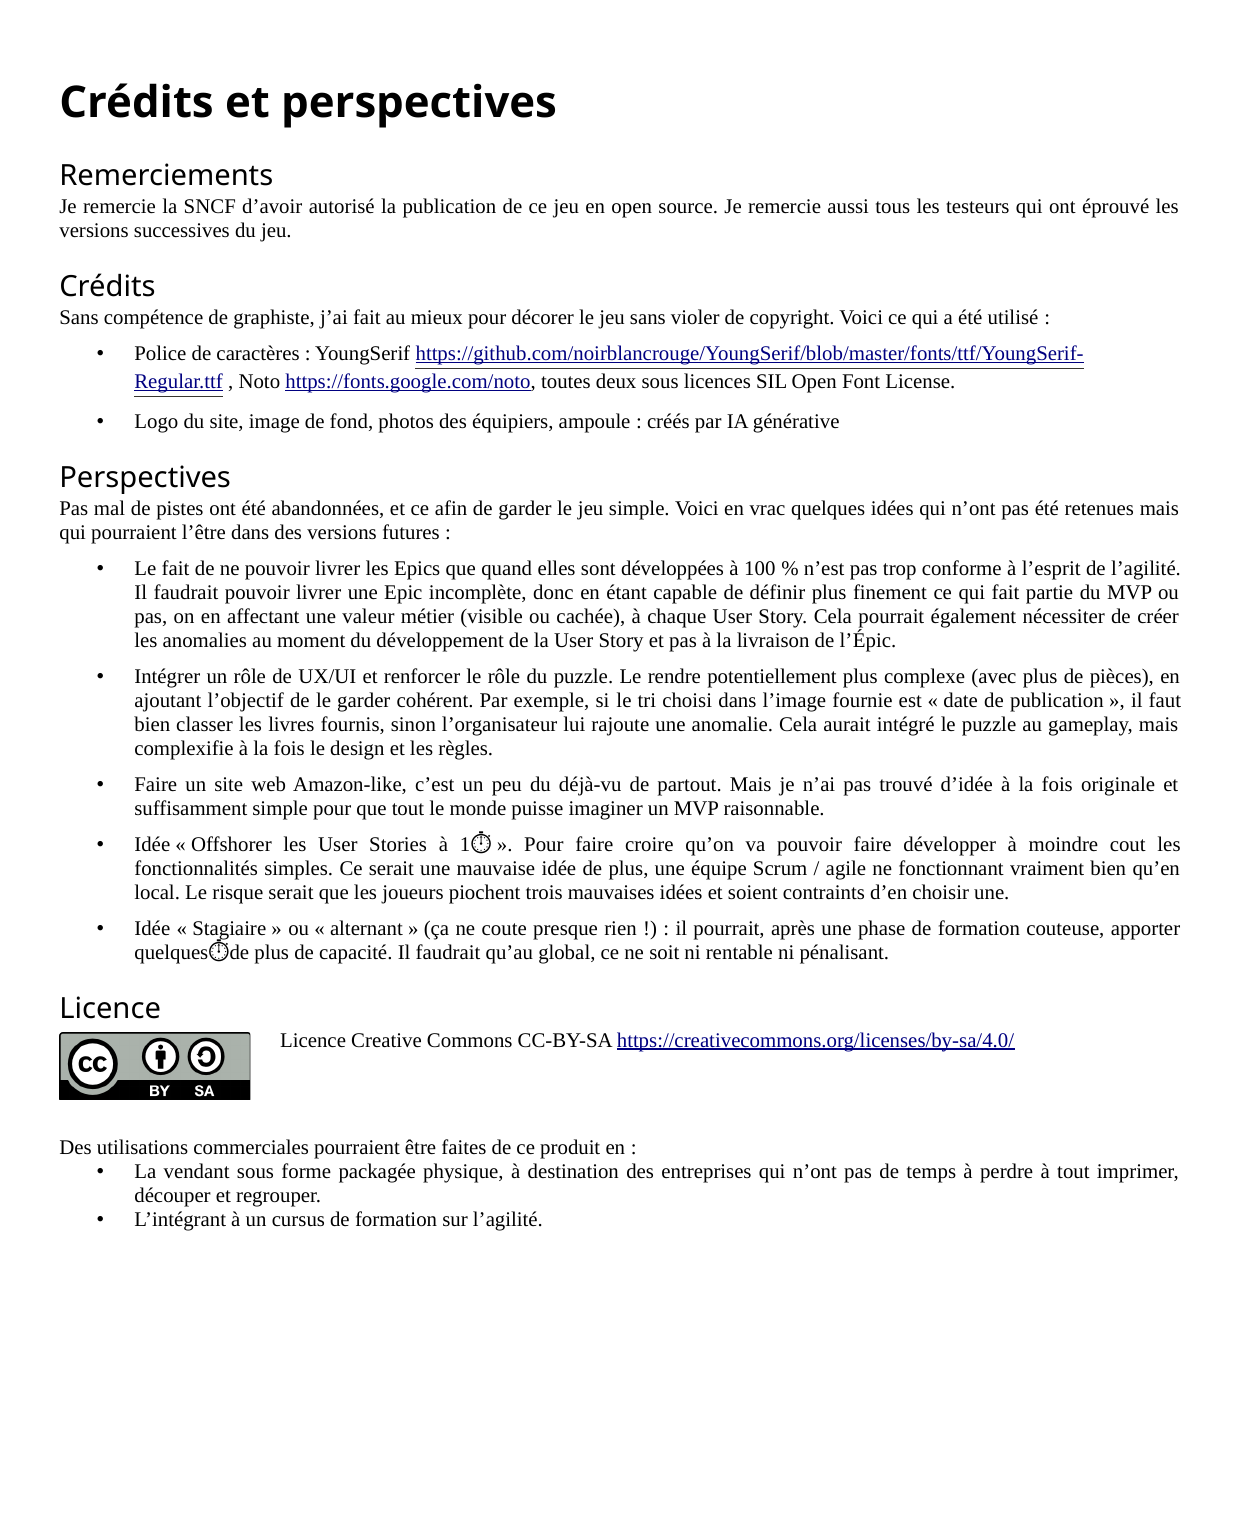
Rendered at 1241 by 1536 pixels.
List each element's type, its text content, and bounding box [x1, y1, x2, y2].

text Perspectives [59, 457, 1181, 496]
picture [59, 1032, 251, 1100]
list Faire un site web Amazon-like, c’est un peu du déjà-vu de partout. Mais je n’ai pas trouvé d’idée à la fois originale et suffisamment simple pour que tout le monde puisse imaginer un MVP raisonnable. [97, 772, 1181, 820]
list Idée « Offshorer les User Stories à 1⏱️ ». Pour faire croire qu’on va pouvoir faire développer à moindre cout les fonctionnalités simples. Ce serait une mauvaise idée de plus, une équipe Scrum / agile ne fonctionnant vraiment bien qu’en local. Le risque serait que les joueurs piochent trois mauvaises idées et soient contraints d’en choisir une. [97, 832, 1181, 904]
text Licence Creative Commons CC-BY-SA https://creativecommons.org/licenses/by-sa/4.0/ [59, 1027, 1181, 1052]
list Police de caractères : YoungSerif https://github.com/noirblancrouge/YoungSerif/blob/master/fonts/ttf/YoungSerif-Regular.ttf , Noto https://fonts.google.com/noto, toutes deux sous licences SIL Open Font License. [97, 341, 1181, 397]
text Crédits [59, 266, 1181, 305]
list L’intégrant à un cursus de formation sur l’agilité. [97, 1207, 1181, 1231]
list Intégrer un rôle de UX/UI et renforcer le rôle du puzzle. Le rendre potentiellement plus complexe (avec plus de pièces), en ajoutant l’objectif de le garder cohérent. Par exemple, si le tri choisi dans l’image fournie est « date de publication », il faut bien classer les livres fournis, sinon l’organisateur lui rajoute une anomalie. Cela aurait intégré le puzzle au gameplay, mais complexifie à la fois le design et les règles. [97, 664, 1181, 760]
text Remerciements [59, 154, 1181, 194]
text Licence [59, 988, 1181, 1027]
list Logo du site, image de fond, photos des équipiers, ampoule : créés par IA générative [97, 409, 1181, 433]
text Des utilisations commerciales pourraient être faites de ce produit en : [59, 1135, 1181, 1159]
list Idée « Stagiaire » ou « alternant » (ça ne coute presque rien !) : il pourrait, après une phase de formation couteuse, apporter quelques⏱️de plus de capacité. Il faudrait qu’au global, ce ne soit ni rentable ni pénalisant. [97, 916, 1181, 964]
list La vendant sous forme packagée physique, à destination des entreprises qui n’ont pas de temps à perdre à tout imprimer, découper et regrouper. [97, 1159, 1181, 1207]
list Le fait de ne pouvoir livrer les Epics que quand elles sont développées à 100 % n’est pas trop conforme à l’esprit de l’agilité. Il faudrait pouvoir livrer une Epic incomplète, donc en étant capable de définir plus finement ce qui fait partie du MVP ou pas, on en affectant une valeur métier (visible ou cachée), à chaque User Story. Cela pourrait également nécessiter de créer les anomalies au moment du développement de la User Story et pas à la livraison de l’Épic. [97, 556, 1181, 652]
text Je remercie la SNCF d’avoir autorisé la publication de ce jeu en open source. Je remercie aussi tous les testeurs qui ont éprouvé les versions successives du jeu. [59, 194, 1181, 242]
text Sans compétence de graphiste, j’ai fait au mieux pour décorer le jeu sans violer de copyright. Voici ce qui a été utilisé : [59, 305, 1181, 329]
text Crédits et perspectives [59, 71, 1181, 130]
text Pas mal de pistes ont été abandonnées, et ce afin de garder le jeu simple. Voici en vrac quelques idées qui n’ont pas été retenues mais qui pourraient l’être dans des versions futures : [59, 496, 1181, 544]
